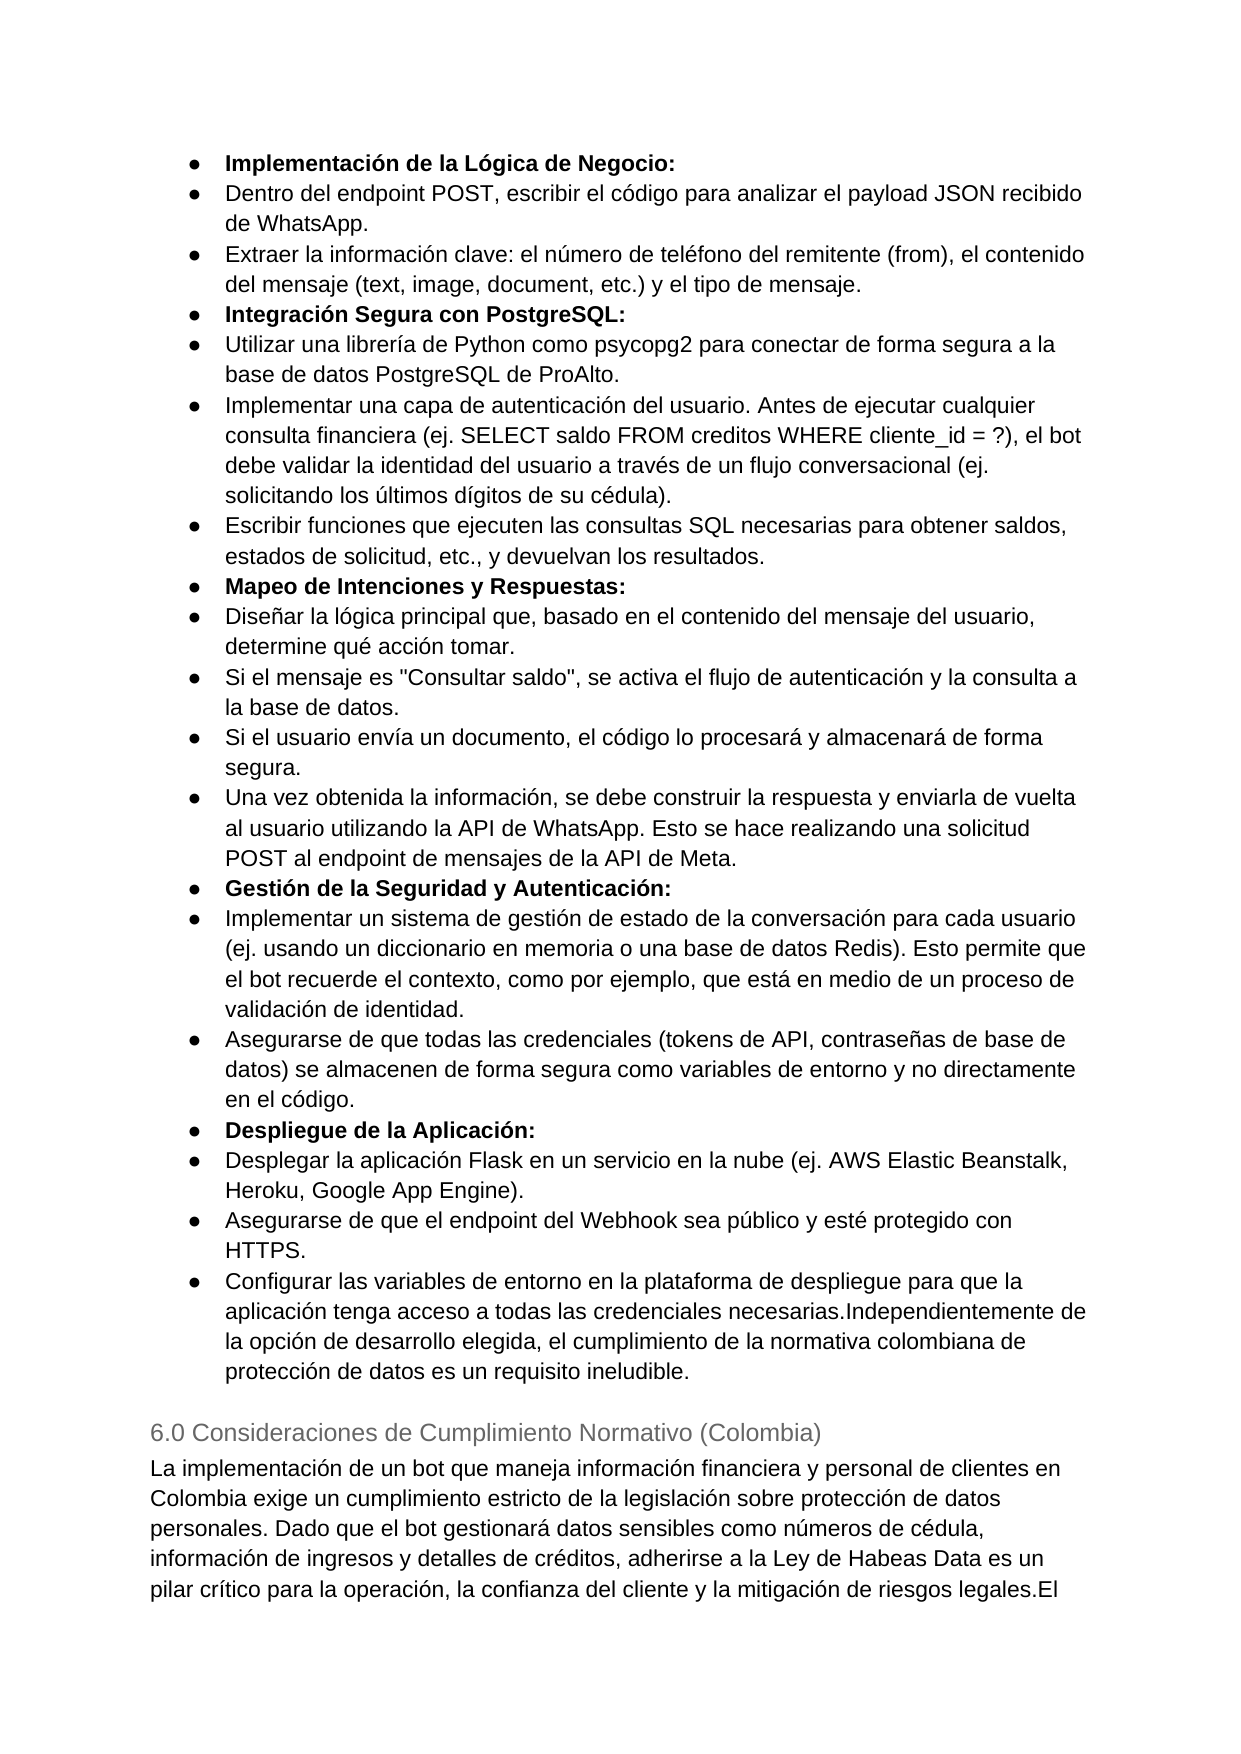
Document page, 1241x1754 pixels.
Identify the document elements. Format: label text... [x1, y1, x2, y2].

list Implementar una capa de autenticación del usuario. Antes de ejecutar cualquier consulta financiera (ej. SELECT saldo FROM creditos WHERE cliente_id = ?), el bot debe validar la identidad del usuario a través de un flujo conversacional (ej. solicitando los últimos dígitos de su cédula). [187, 392, 1090, 509]
list Integración Segura con PostgreSQL: [187, 301, 1090, 327]
list Dentro del endpoint POST, escribir el código para analizar el payload JSON recibido de WhatsApp. [187, 180, 1090, 237]
list Si el usuario envía un documento, el código lo procesará y almacenará de forma segura. [187, 724, 1090, 781]
list Configurar las variables de entorno en la plataforma de despliegue para que la aplicación tenga acceso a todas las credenciales necesarias.Independientemente de la opción de desarrollo elegida, el cumplimiento de la normativa colombiana de protección de datos es un requisito ineludible. [187, 1268, 1090, 1385]
list Desplegar la aplicación Flask en un servicio en la nube (ej. AWS Elastic Beanstalk, Heroku, Google App Engine). [187, 1147, 1090, 1203]
list Extraer la información clave: el número de teléfono del remitente (from), el contenido del mensaje (text, image, document, etc.) y el tipo de mensaje. [187, 241, 1090, 297]
text La implementación de un bot que maneja información financiera y personal de clientes en Colombia exige un cumplimiento estricto de la legislación sobre protección de datos personales. Dado que el bot gestionará datos sensibles como números de cédula, información de ingresos y detalles de créditos, adherirse a la Ley de Habeas Data es un pilar crítico para la operación, la confianza del cliente y la mitigación de riesgos legales.El [150, 1455, 1090, 1602]
list Implementar un sistema de gestión de estado de la conversación para cada usuario (ej. usando un diccionario en memoria o una base de datos Redis). Esto permite que el bot recuerde el contexto, como por ejemplo, que está en medio de un proceso de validación de identidad. [187, 905, 1090, 1022]
list Despliegue de la Aplicación: [187, 1117, 1090, 1143]
list Si el mensaje es "Consultar saldo", se activa el flujo de autenticación y la consulta a la base de datos. [187, 663, 1090, 720]
list Mapeo de Intenciones y Respuestas: [187, 573, 1090, 599]
list Utilizar una librería de Python como psycopg2 para conectar de forma segura a la base de datos PostgreSQL de ProAlto. [187, 331, 1090, 388]
list Implementación de la Lógica de Negocio: [187, 150, 1090, 176]
list Asegurarse de que todas las credenciales (tokens de API, contraseñas de base de datos) se almacenen de forma segura como variables de entorno y no directamente en el código. [187, 1026, 1090, 1113]
list Gestión de la Seguridad y Autenticación: [187, 875, 1090, 901]
list Una vez obtenida la información, se debe construir la respuesta y enviarla de vuelta al usuario utilizando la API de WhatsApp. Esto se hace realizando una solicitud POST al endpoint de mensajes de la API de Meta. [187, 784, 1090, 871]
list Asegurarse de que el endpoint del Webhook sea público y esté protegido con HTTPS. [187, 1207, 1090, 1264]
list Escribir funciones que ejecuten las consultas SQL necesarias para obtener saldos, estados de solicitud, etc., y devuelvan los resultados. [187, 512, 1090, 569]
list Diseñar la lógica principal que, basado en el contenido del mensaje del usuario, determine qué acción tomar. [187, 603, 1090, 660]
subtitle 6.0 Consideraciones de Cumplimiento Normativo (Colombia) [150, 1418, 1090, 1446]
